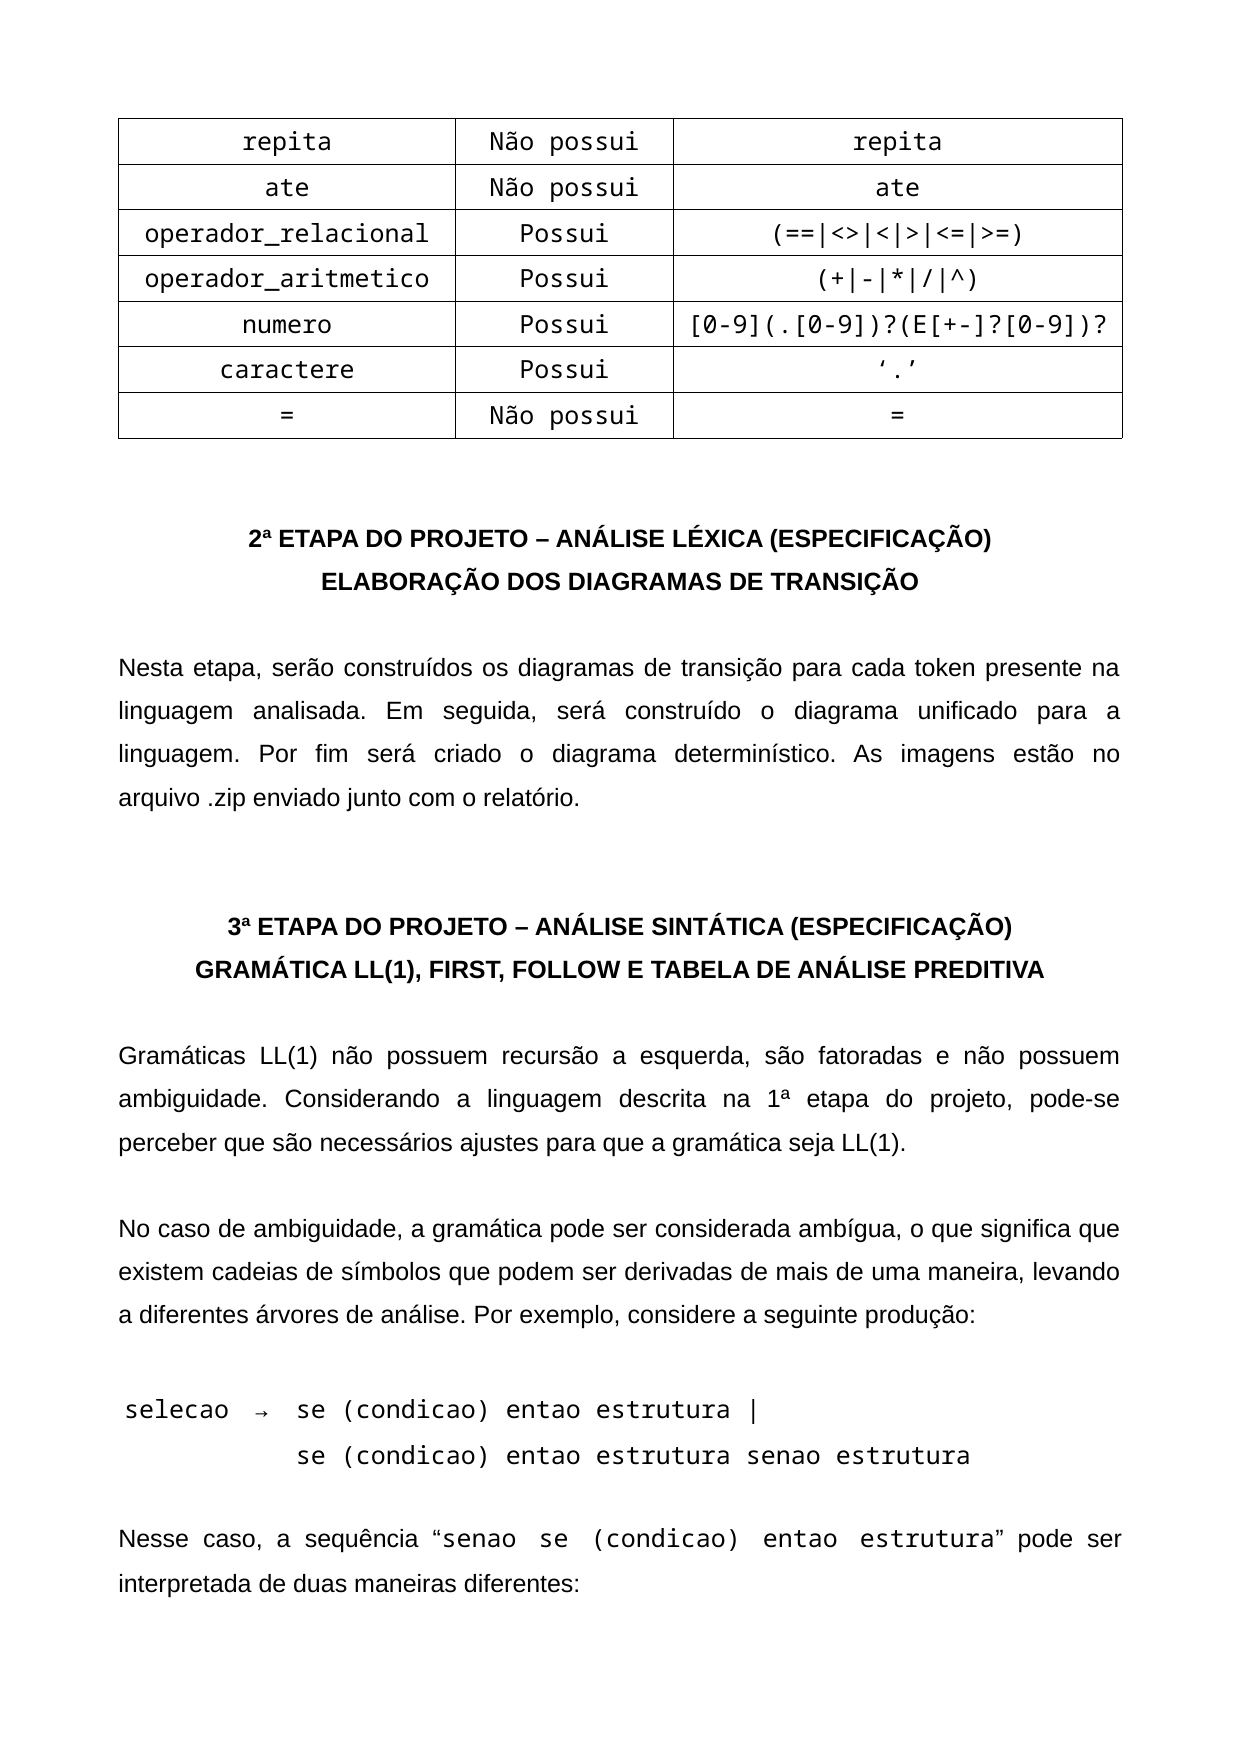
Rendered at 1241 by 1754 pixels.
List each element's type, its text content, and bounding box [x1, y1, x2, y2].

text Gramáticas LL(1) não possuem recursão a esquerda, são fatoradas e não possuem ambiguidade. Considerando a linguagem descrita na 1ª etapa do projeto, pode-se perceber que são necessários ajustes para que a gramática seja LL(1). [118, 1041, 1122, 1156]
table_cell [118, 1432, 248, 1477]
table_cell Possui [456, 256, 673, 301]
table_cell Possui [456, 302, 673, 346]
table_cell Não possui [456, 393, 673, 437]
table_cell ate [674, 165, 1122, 209]
text ELABORAÇÃO DOS DIAGRAMAS DE TRANSIÇÃO [118, 567, 1122, 596]
text 3ª ETAPA DO PROJETO – ANÁLISE SINTÁTICA (ESPECIFICAÇÃO) [118, 912, 1122, 941]
table_cell Não possui [456, 119, 673, 164]
table_cell ate [119, 165, 455, 209]
table_cell operador_relacional [119, 210, 455, 255]
table_cell repita [674, 119, 1122, 164]
text GRAMÁTICA LL(1), FIRST, FOLLOW E TABELA DE ANÁLISE PREDITIVA [118, 955, 1122, 984]
table_cell (+|-|*|/|^) [674, 256, 1122, 301]
table_header se (condicao) entao estrutura | [290, 1386, 1122, 1432]
table_cell repita [119, 119, 455, 164]
table_cell Possui [456, 347, 673, 392]
text Nesta etapa, serão construídos os diagramas de transição para cada token presente na linguagem analisada. Em seguida, será construído o diagrama unificado para a linguagem. Por fim será criado o diagrama determinístico. As imagens estão no arquivo .zip enviado junto com o relatório. [118, 653, 1122, 811]
table_cell ‘.’ [674, 347, 1122, 392]
table_cell caractere [119, 347, 455, 392]
table_header selecao [118, 1386, 248, 1432]
text No caso de ambiguidade, a gramática pode ser considerada ambígua, o que significa que existem cadeias de símbolos que podem ser derivadas de mais de uma maneira, levando a diferentes árvores de análise. Por exemplo, considere a seguinte produção: [118, 1214, 1122, 1329]
table_cell (==|<>|<|>|<=|>=) [674, 210, 1122, 255]
table_header → [248, 1386, 290, 1432]
text Nesse caso, a sequência “senao se (condicao) entao estrutura” pode ser interpretada de duas maneiras diferentes: [118, 1521, 1122, 1598]
text 2ª ETAPA DO PROJETO – ANÁLISE LÉXICA (ESPECIFICAÇÃO) [118, 524, 1122, 553]
table_cell = [119, 393, 455, 437]
table_cell operador_aritmetico [119, 256, 455, 301]
table_cell = [674, 393, 1122, 437]
table_cell [248, 1432, 290, 1477]
table_cell Não possui [456, 165, 673, 209]
table_cell numero [119, 302, 455, 346]
table_cell Possui [456, 210, 673, 255]
table_cell [0-9](.[0-9])?(E[+-]?[0-9])? [674, 302, 1122, 346]
table_cell se (condicao) entao estrutura senao estrutura [290, 1432, 1122, 1477]
